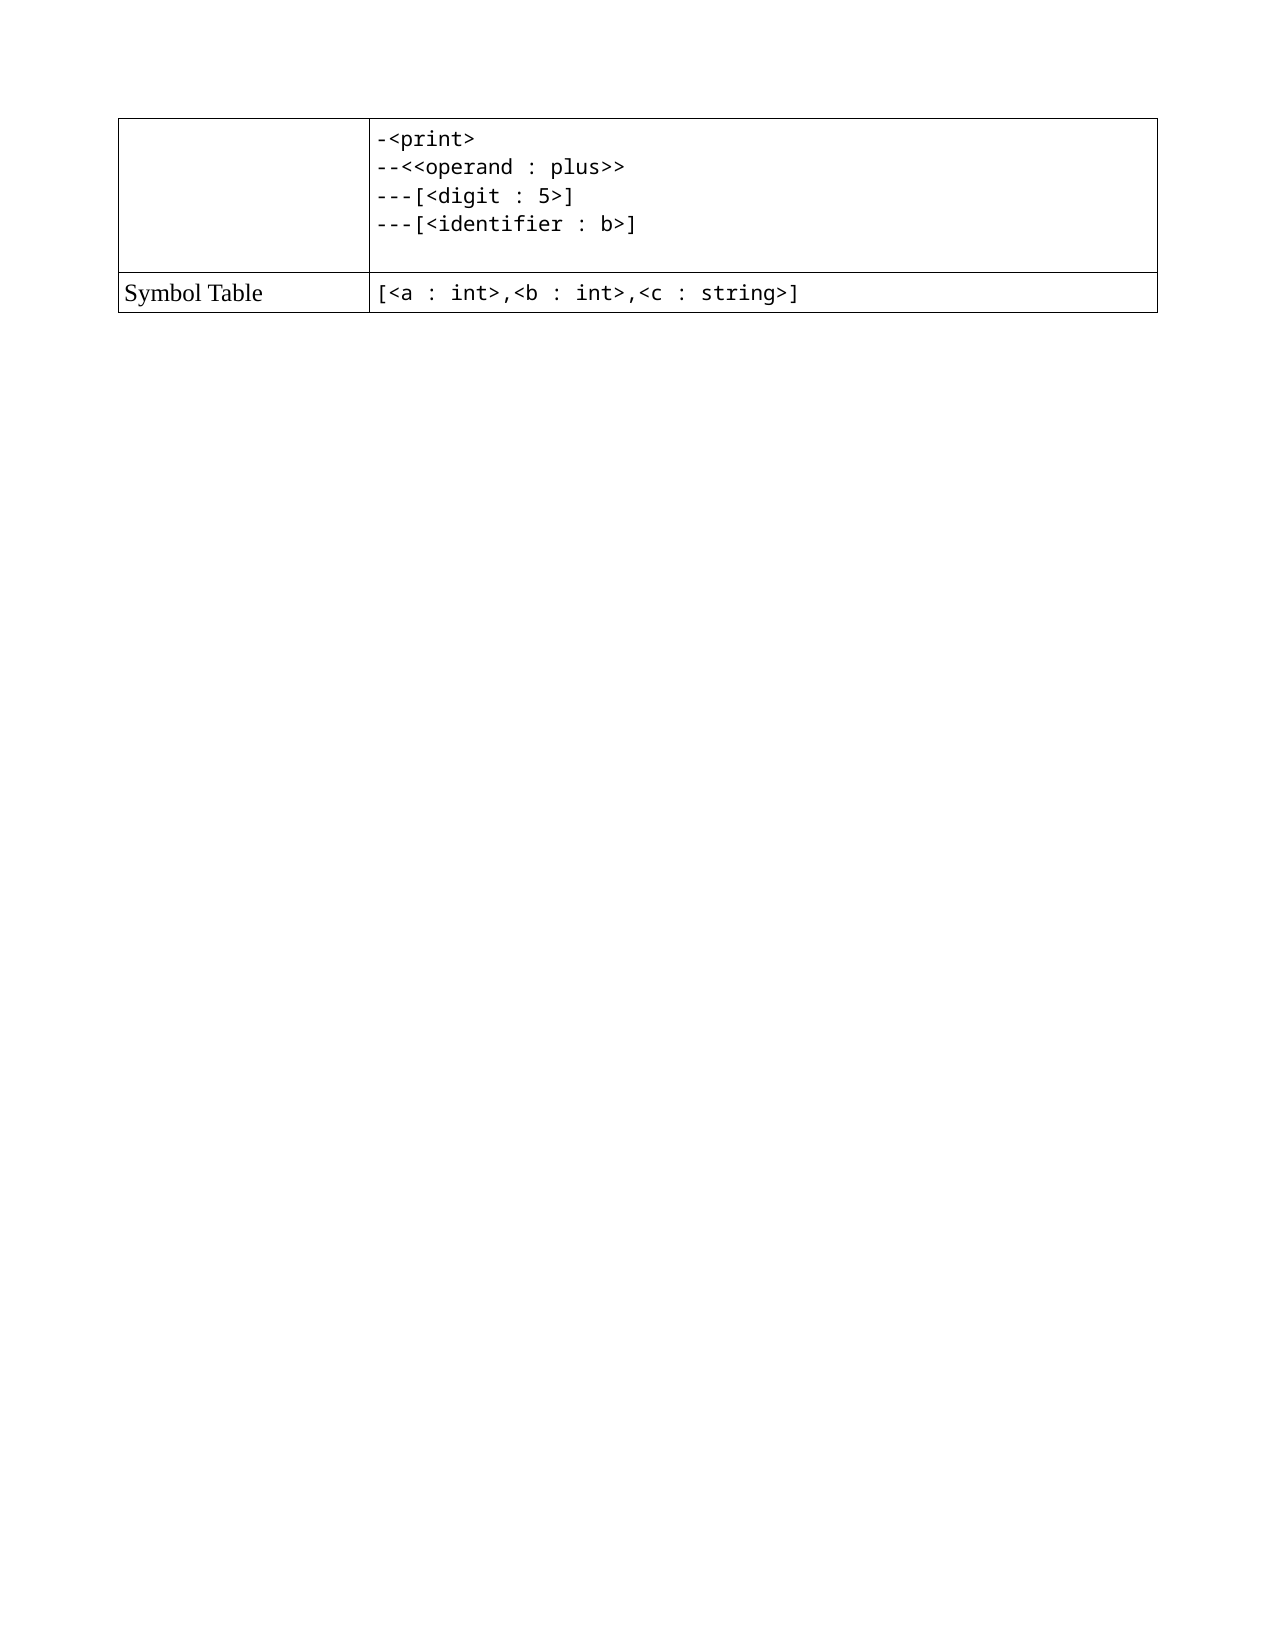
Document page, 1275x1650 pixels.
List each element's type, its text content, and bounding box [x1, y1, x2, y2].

table_cell [<a : int>,<b : int>,<c : string>] [370, 273, 1157, 312]
table_cell [119, 119, 369, 272]
table_cell Symbol Table [119, 273, 369, 312]
table_cell -<print> --<<operand : plus>> ---[<digit : 5>] ---[<identifier : b>] [370, 119, 1157, 272]
